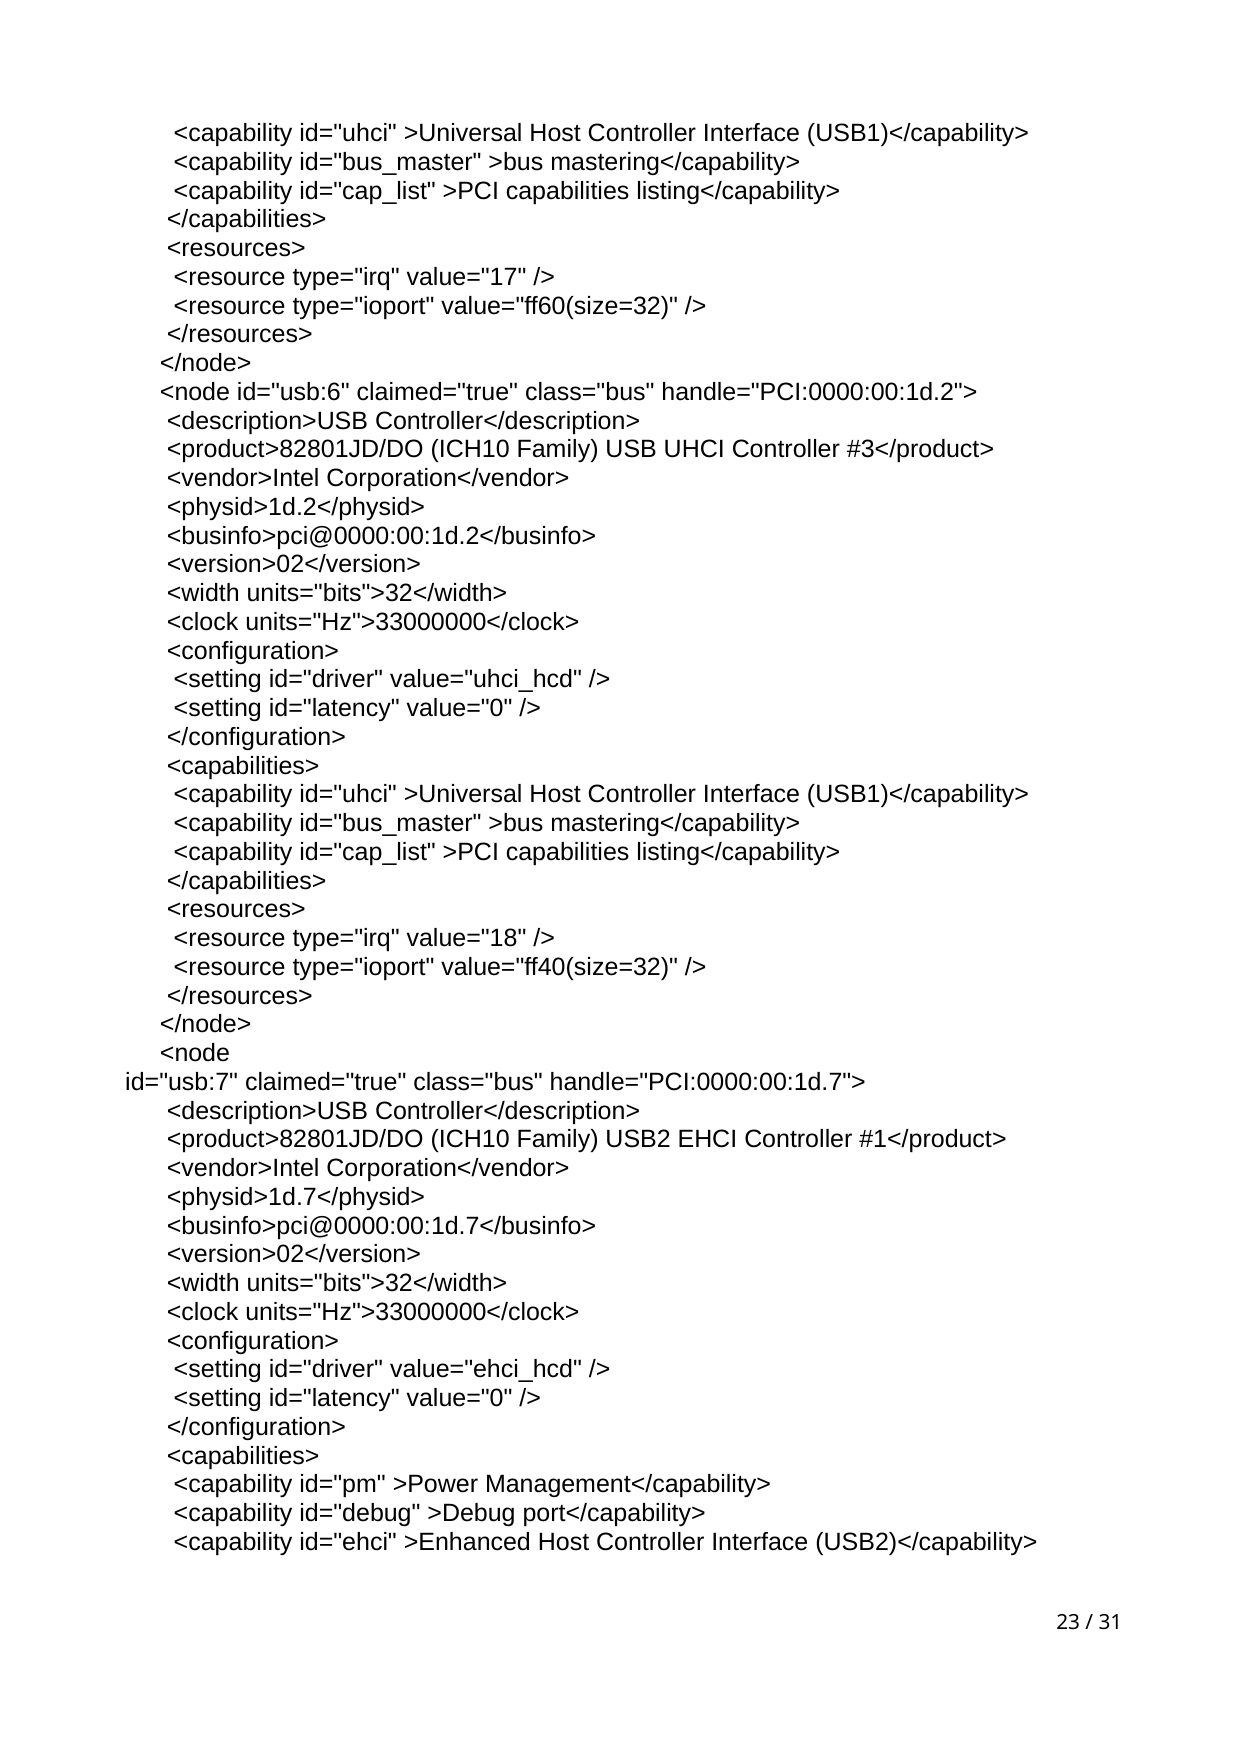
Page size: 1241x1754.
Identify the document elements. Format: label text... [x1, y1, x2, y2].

text <capability id="uhci" >Universal Host Controller Interface (USB1)</capability> <capability id="bus_master" >bus mastering</capability> <capability id="cap_list" >PCI capabilities listing</capability> </capabilities> <resources> <resource type="irq" value="17" /> <resource type="ioport" value="ff60(size=32)" /> </resources> </node> <node id="usb:6" claimed="true" class="bus" handle="PCI:0000:00:1d.2"> <description>USB Controller</description> <product>82801JD/DO (ICH10 Family) USB UHCI Controller #3</product> <vendor>Intel Corporation</vendor> <physid>1d.2</physid> <businfo>pci@0000:00:1d.2</businfo> <version>02</version> <width units="bits">32</width> <clock units="Hz">33000000</clock> <configuration> <setting id="driver" value="uhci_hcd" /> <setting id="latency" value="0" /> </configuration> <capabilities> <capability id="uhci" >Universal Host Controller Interface (USB1)</capability> <capability id="bus_master" >bus mastering</capability> <capability id="cap_list" >PCI capabilities listing</capability> </capabilities> <resources> <resource type="irq" value="18" /> <resource type="ioport" value="ff40(size=32)" /> </resources> </node> <node [118, 118, 1122, 1067]
text id="usb:7" claimed="true" class="bus" handle="PCI:0000:00:1d.7"> <description>USB Controller</description> <product>82801JD/DO (ICH10 Family) USB2 EHCI Controller #1</product> <vendor>Intel Corporation</vendor> <physid>1d.7</physid> <businfo>pci@0000:00:1d.7</businfo> <version>02</version> <width units="bits">32</width> <clock units="Hz">33000000</clock> <configuration> <setting id="driver" value="ehci_hcd" /> <setting id="latency" value="0" /> </configuration> <capabilities> <capability id="pm" >Power Management</capability> <capability id="debug" >Debug port</capability> <capability id="ehci" >Enhanced Host Controller Interface (USB2)</capability> [118, 1067, 1122, 1556]
